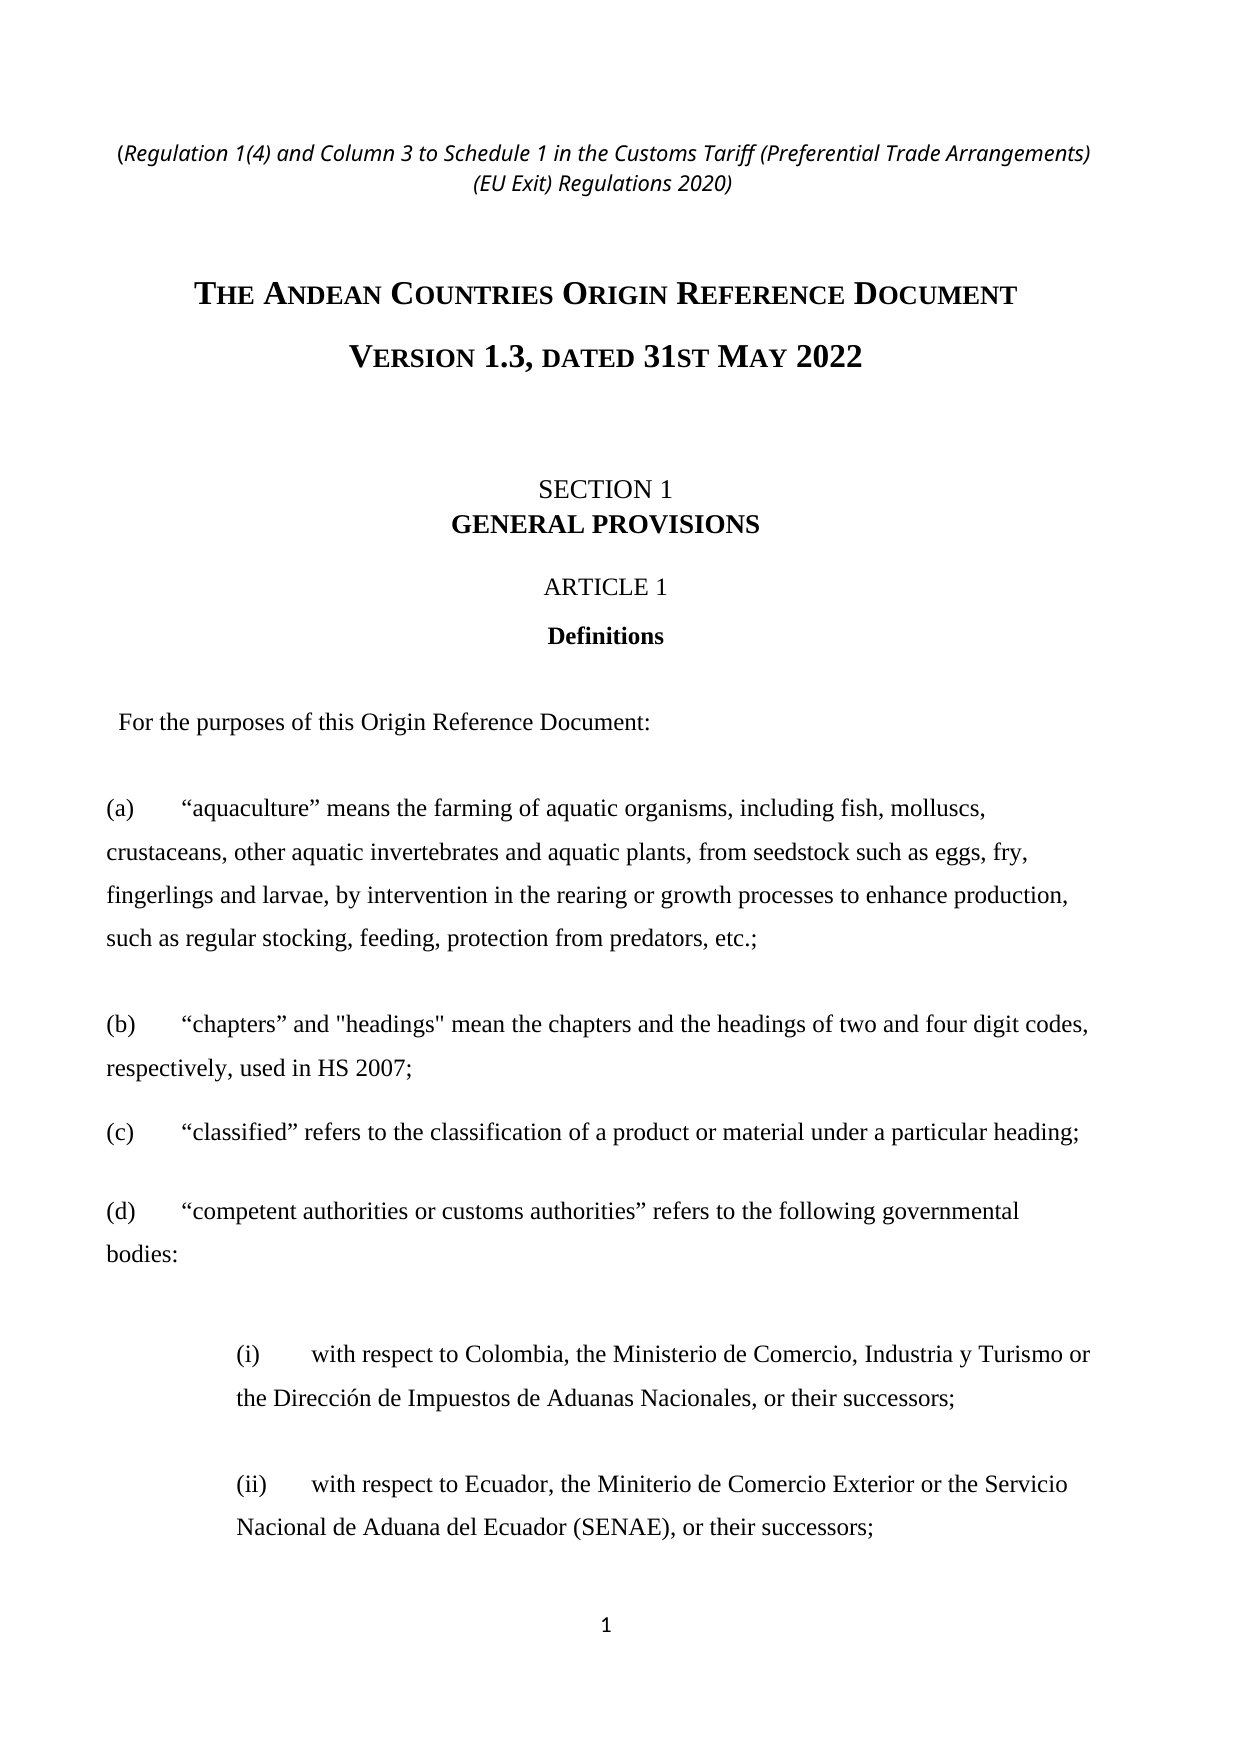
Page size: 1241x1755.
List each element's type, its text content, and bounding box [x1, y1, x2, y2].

subtitle ARTICLE 1 [106, 572, 1105, 601]
list with respect to Ecuador, the Miniterio de Comercio Exterior or the Servicio Nacional de Aduana del Ecuador (SENAE), or their successors; [236, 1469, 1092, 1541]
list “classified” refers to the classification of a product or material under a particular heading; [106, 1117, 1093, 1145]
list “aquaculture” means the farming of aquatic organisms, including fish, molluscs, crustaceans, other aquatic invertebrates and aquatic plants, from seedstock such as eggs, fry, fingerlings and larvae, by intervention in the rearing or growth processes to enhance production, such as regular stocking, feeding, protection from predators, etc.; [106, 793, 1093, 952]
text For the purposes of this Origin Reference Document: [118, 707, 1105, 736]
subtitle SECTION 1 [106, 473, 1105, 504]
subtitle Definitions [106, 621, 1105, 650]
list “competent authorities or customs authorities” refers to the following governmental bodies: [106, 1196, 1093, 1268]
subtitle Version 1.3, dated 31st May 2022 [106, 337, 1105, 375]
list with respect to Colombia, the Ministerio de Comercio, Industria y Turismo or the Dirección de Impuestos de Aduanas Nacionales, or their successors; [236, 1339, 1092, 1411]
subtitle The Andean Countries Origin Reference Document [106, 273, 1105, 312]
text (Regulation 1(4) and Column 3 to Schedule 1 in the Customs Tariff (Preferential Trade Arrangements) (EU Exit) Regulations 2020) [106, 138, 1105, 198]
subtitle GENERAL PROVISIONS [106, 508, 1105, 539]
list “chapters” and "headings" mean the chapters and the headings of two and four digit codes, respectively, used in HS 2007; [106, 1009, 1093, 1081]
